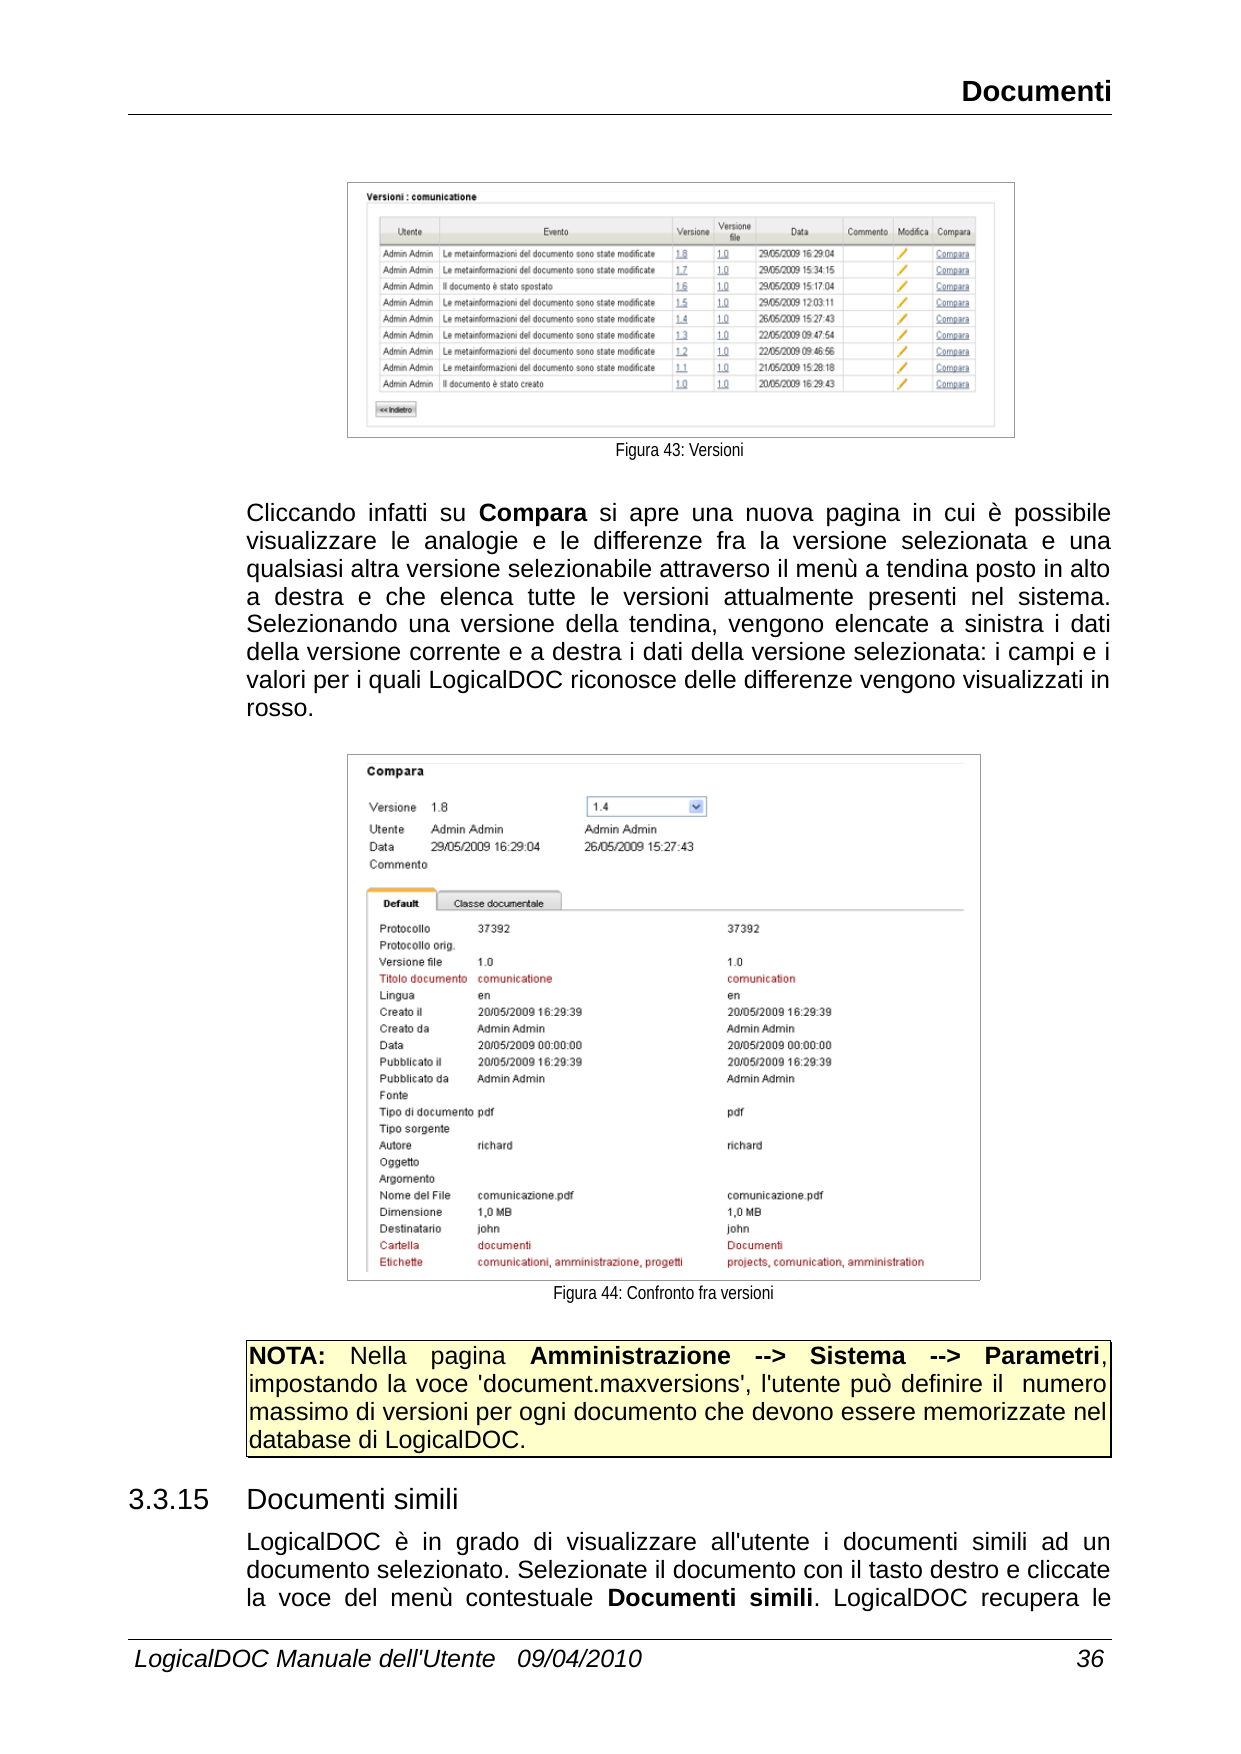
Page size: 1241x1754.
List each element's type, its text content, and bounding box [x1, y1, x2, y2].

text Figura 44: Confronto fra versioni [347, 1281, 979, 1303]
text LogicalDOC è in grado di visualizzare all'utente i documenti simili ad un documento selezionato. Selezionate il documento con il tasto destro e cliccate la voce del menù contestuale Documenti simili. LogicalDOC recupera le [246, 1528, 1112, 1612]
text Figura 43: Versioni [347, 438, 1012, 460]
text Cliccando infatti su Compara si apre una nuova pagina in cui è possibile visualizzare le analogie e le differenze fra la versione selezionata e una qualsiasi altra versione selezionabile attraverso il menù a tendina posto in alto a destra e che elenca tutte le versioni attualmente presenti nel sistema. Selezionando una versione della tendina, vengono elencate a sinistra i dati della versione corrente e a destra i dati della versione selezionata: i campi e i valori per i quali LogicalDOC riconosce delle differenze vengono visualizzati in rosso. [246, 499, 1112, 722]
subtitle Documenti simili [128, 1483, 1112, 1516]
text NOTA: Nella pagina Amministrazione --> Sistema --> Parametri, impostando la voce 'document.maxversions', l'utente può definire il numero massimo di versioni per ogni documento che devono essere memorizzate nel database di LogicalDOC. [247, 1341, 1110, 1456]
